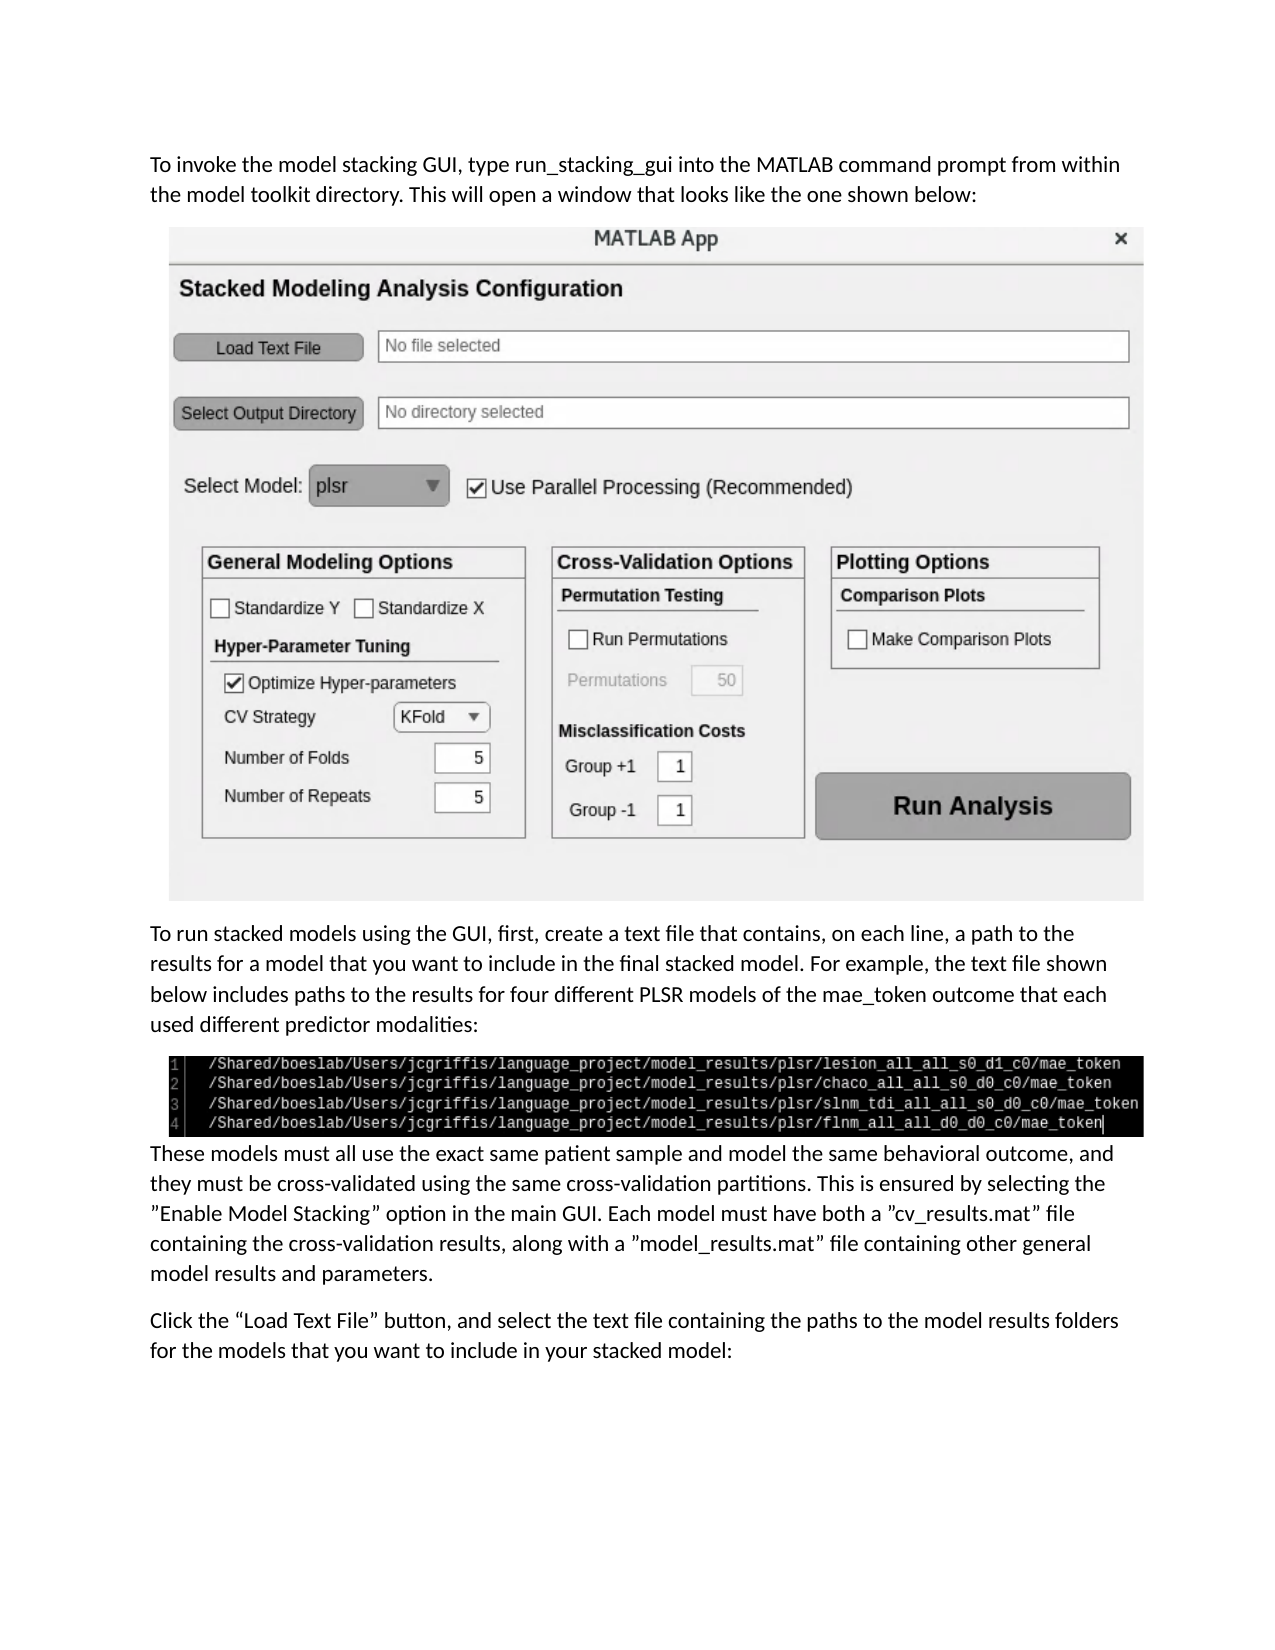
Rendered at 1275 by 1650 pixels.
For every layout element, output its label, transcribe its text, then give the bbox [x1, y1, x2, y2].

text These models must all use the exact same patient sample and model the same behavioral outcome, and they must be cross-validated using the same cross-validation partitions. This is ensured by selecting the ”Enable Model Stacking” option in the main GUI. Each model must have both a ”cv_results.mat” file containing the cross-validation results, along with a ”model_results.mat” file containing other general model results and parameters. [150, 1057, 1125, 1288]
picture [168, 1056, 1144, 1137]
text To run stacked models using the GUI, first, create a text file that contains, on each line, a path to the results for a model that you want to include in the final stacked model. For example, the text file shown below includes paths to the results for four different PLSR models of the mae_token outcome that each used different predictor modalities: [150, 919, 1125, 1038]
picture [168, 227, 1144, 901]
text Click the “Load Text File” button, and select the text file containing the paths to the model results folders for the models that you want to include in your stacked model: [150, 1306, 1125, 1365]
text To invoke the model stacking GUI, type run_stacking_gui into the MATLAB command prompt from within the model toolkit directory. This will open a window that looks like the one shown below: [150, 150, 1125, 208]
